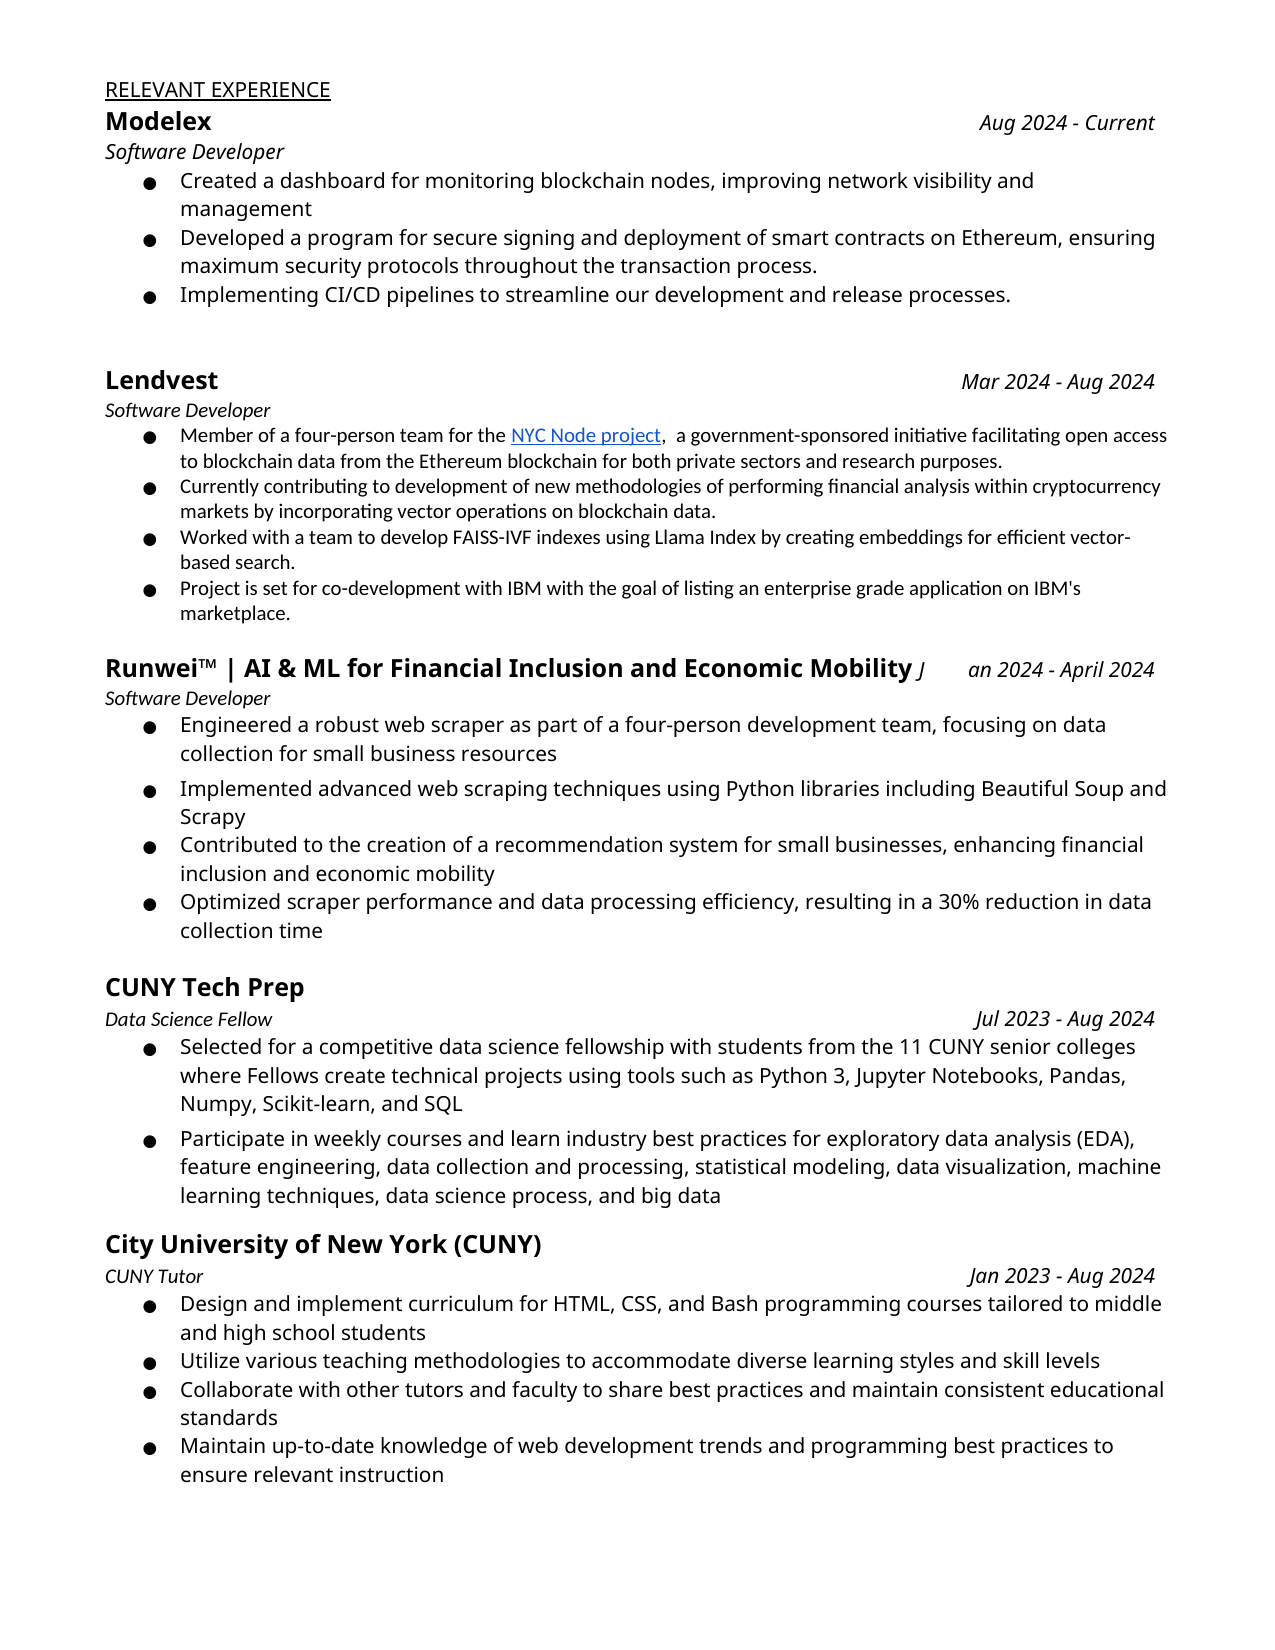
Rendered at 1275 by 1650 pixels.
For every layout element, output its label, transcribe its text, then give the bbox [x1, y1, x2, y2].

list Selected for a competitive data science fellowship with students from the 11 CUNY senior colleges where Fellows create technical projects using tools such as Python 3, Jupyter Notebooks, Pandas, Numpy, Scikit-learn, and SQL [142, 1032, 1170, 1118]
list Worked with a team to develop FAISS-IVF indexes using Llama Index by creating embeddings for efficient vector-based search. [142, 524, 1170, 575]
list Developed a program for secure signing and deployment of smart contracts on Ethereum, ensuring maximum security protocols throughout the transaction process. [142, 223, 1170, 280]
text Lendvest Mar 2024 - Aug 2024 [105, 363, 1170, 397]
list Engineered a robust web scraper as part of a four-person development team, focusing on data collection for small business resources [142, 711, 1170, 767]
list Collaborate with other tutors and faculty to share best practices and maintain consistent educational standards [142, 1375, 1170, 1432]
list Currently contributing to development of new methodologies of performing financial analysis within cryptocurrency markets by incorporating vector operations on blockchain data. [142, 473, 1170, 524]
text Data Science Fellow Jul 2023 - Aug 2024 [105, 1004, 1170, 1032]
text Runwei™ | AI & ML for Financial Inclusion and Economic Mobility J an 2024 - April 2024 [105, 651, 1170, 685]
list Maintain up-to-date knowledge of web development trends and programming best practices to ensure relevant instruction [142, 1432, 1170, 1488]
list Implementing CI/CD pipelines to streamline our development and release processes. [142, 280, 1170, 308]
text Software Developer [105, 685, 1170, 711]
text RELEVANT EXPERIENCE [105, 75, 1170, 103]
text Software Developer [105, 137, 1170, 166]
text Software Developer [105, 397, 1170, 422]
list Optimized scraper performance and data processing efficiency, resulting in a 30% reduction in data collection time [142, 887, 1170, 944]
list Utilize various teaching methodologies to accommodate diverse learning styles and skill levels [142, 1346, 1170, 1375]
list Member of a four-person team for the NYC Node project, a government-sponsored initiative facilitating open access to blockchain data from the Ethereum blockchain for both private sectors and research purposes. [142, 422, 1170, 473]
list Created a dashboard for monitoring blockchain nodes, improving network visibility and management [142, 166, 1170, 223]
text Modelex Aug 2024 - Current [105, 103, 1170, 137]
text City University of New York (CUNY) [105, 1227, 1170, 1261]
text CUNY Tech Prep [105, 970, 1170, 1004]
list Contributed to the creation of a recommendation system for small businesses, enhancing financial inclusion and economic mobility [142, 831, 1170, 887]
list Implemented advanced web scraping techniques using Python libraries including Beautiful Soup and Scrapy [142, 774, 1170, 831]
list Design and implement curriculum for HTML, CSS, and Bash programming courses tailored to middle and high school students [142, 1289, 1170, 1346]
list Participate in weekly courses and learn industry best practices for exploratory data analysis (EDA), feature engineering, data collection and processing, statistical modeling, data visualization, machine learning techniques, data science process, and big data [142, 1124, 1170, 1209]
list Project is set for co-development with IBM with the goal of listing an enterprise grade application on IBM's marketplace. [142, 575, 1170, 626]
text CUNY Tutor Jan 2023 - Aug 2024 [105, 1261, 1170, 1289]
